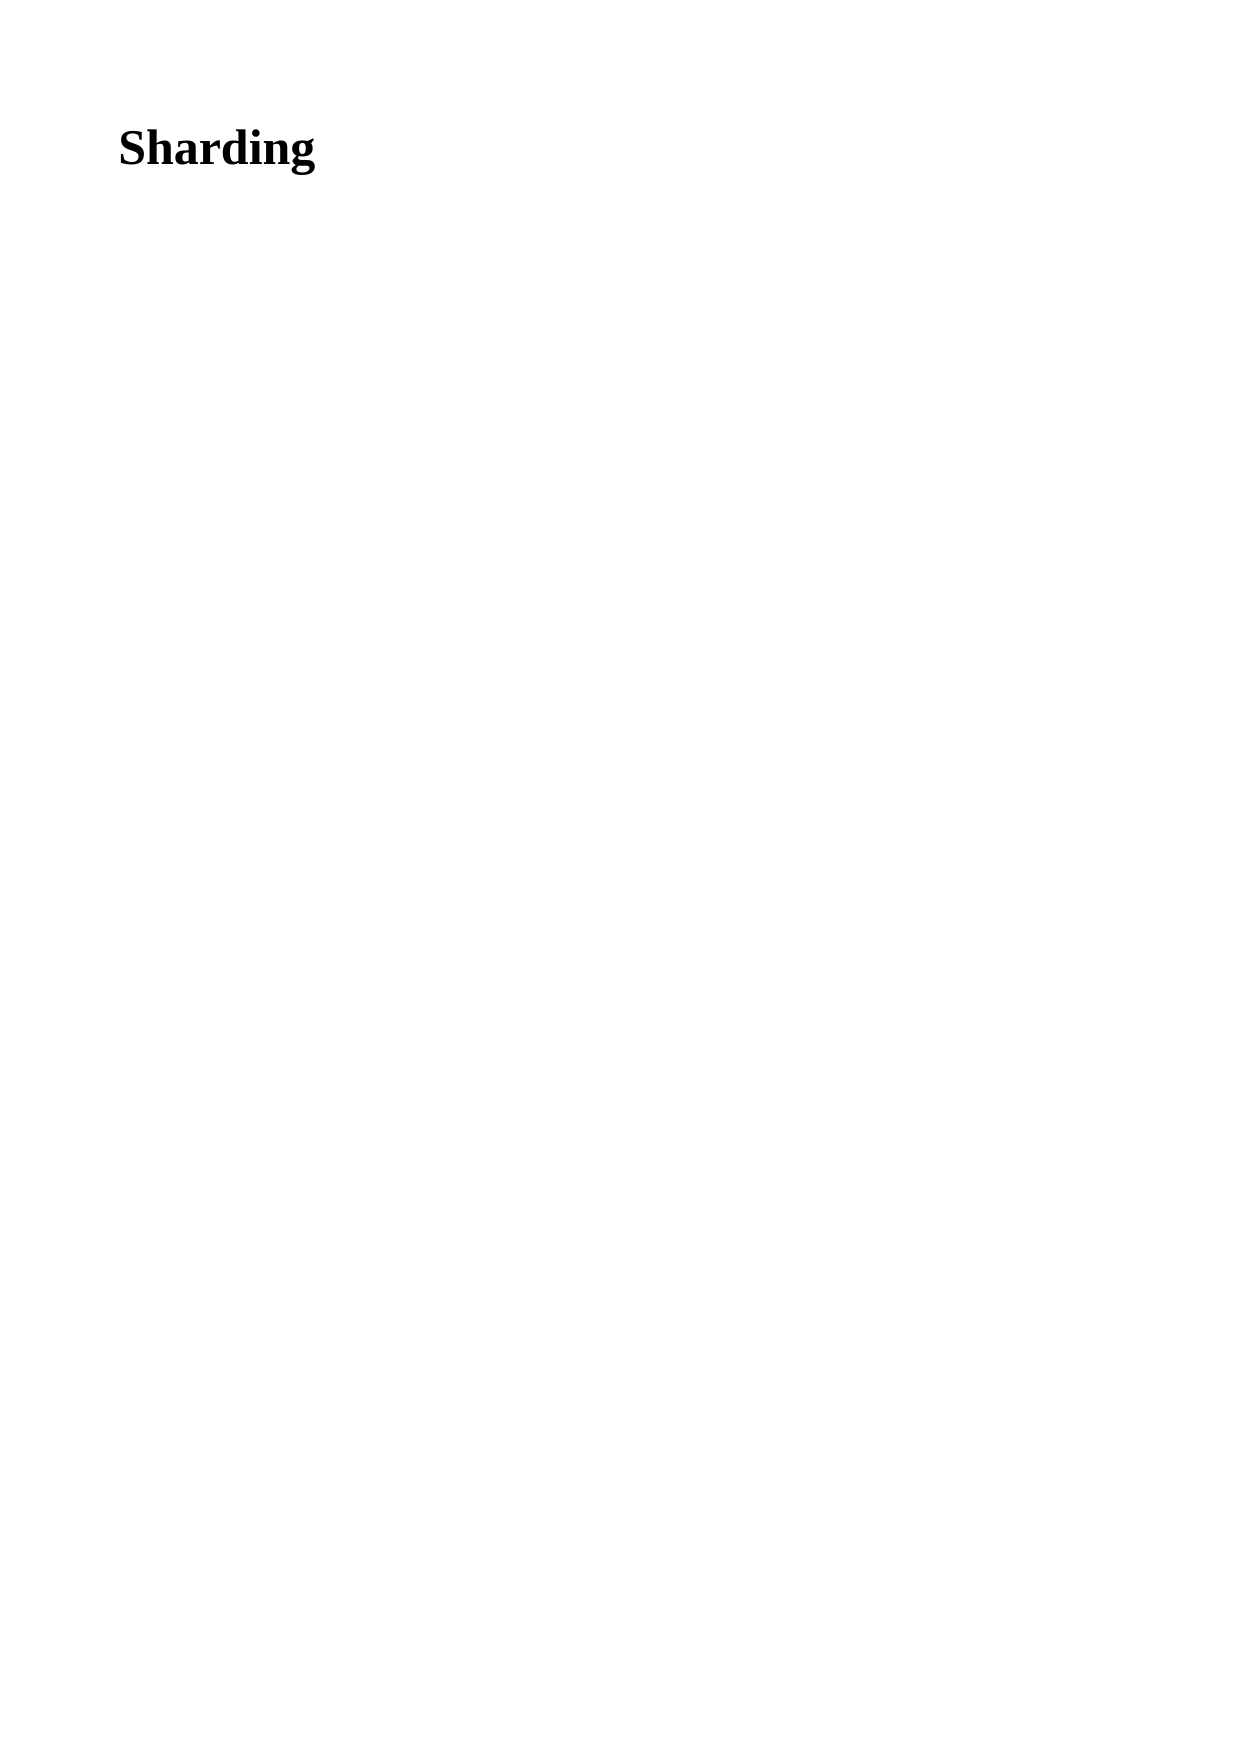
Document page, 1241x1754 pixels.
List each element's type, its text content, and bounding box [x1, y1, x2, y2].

subtitle Sharding [118, 118, 1122, 176]
